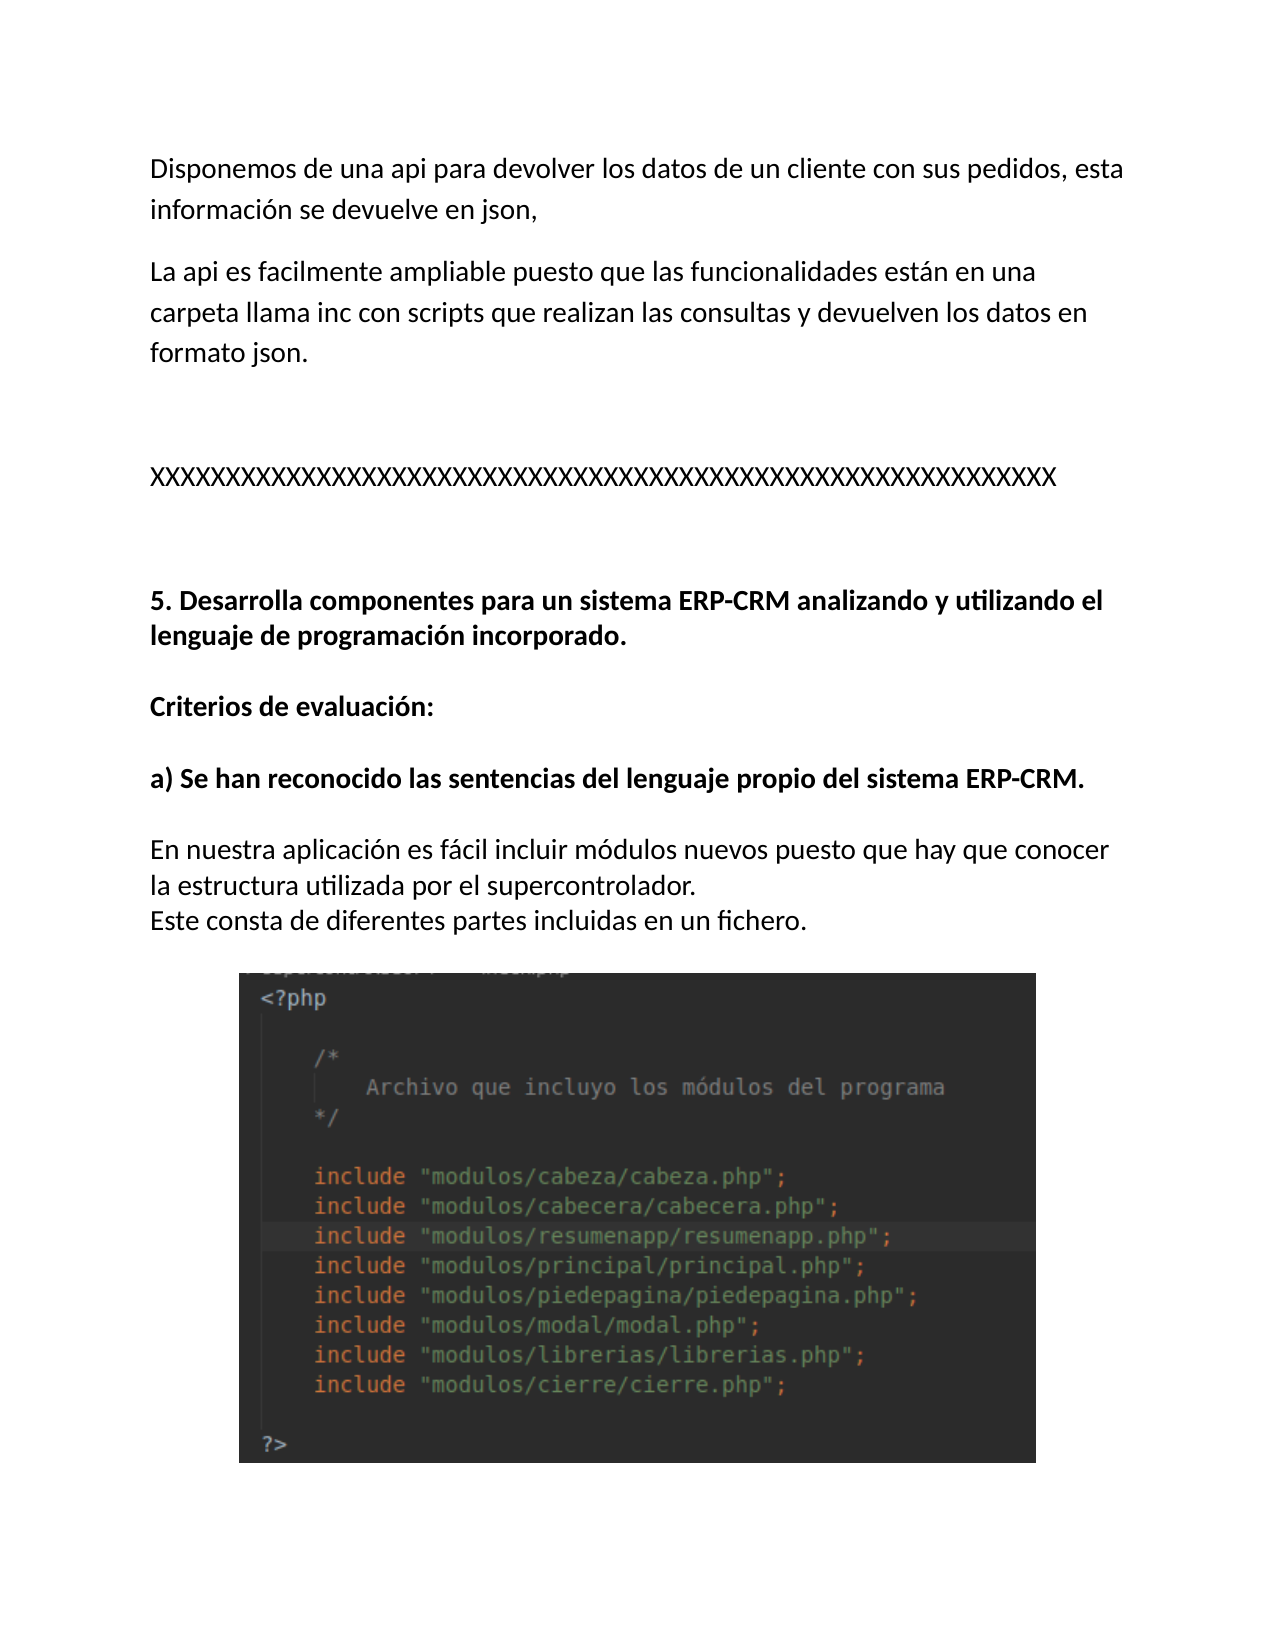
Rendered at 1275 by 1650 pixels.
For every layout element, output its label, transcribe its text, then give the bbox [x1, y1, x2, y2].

text XXXXXXXXXXXXXXXXXXXXXXXXXXXXXXXXXXXXXXXXXXXXXXXXXXXXXXXXXXXX [150, 458, 1125, 494]
text a) Se han reconocido las sentencias del lenguaje propio del sistema ERP-CRM. [150, 760, 1125, 795]
text Criterios de evaluación: [150, 688, 1125, 724]
picture [239, 973, 1036, 1463]
text La api es facilmente ampliable puesto que las funcionalidades están en una carpeta llama inc con scripts que realizan las consultas y devuelven los datos en formato json. [150, 253, 1125, 370]
text En nuestra aplicación es fácil incluir módulos nuevos puesto que hay que conocer la estructura utilizada por el supercontrolador. [150, 831, 1125, 902]
text Disponemos de una api para devolver los datos de un cliente con sus pedidos, esta información se devuelve en json, [150, 150, 1125, 227]
text Este consta de diferentes partes incluidas en un fichero. [150, 902, 1125, 938]
text 5. Desarrolla componentes para un sistema ERP-CRM analizando y utilizando el lenguaje de programación incorporado. [150, 582, 1125, 653]
